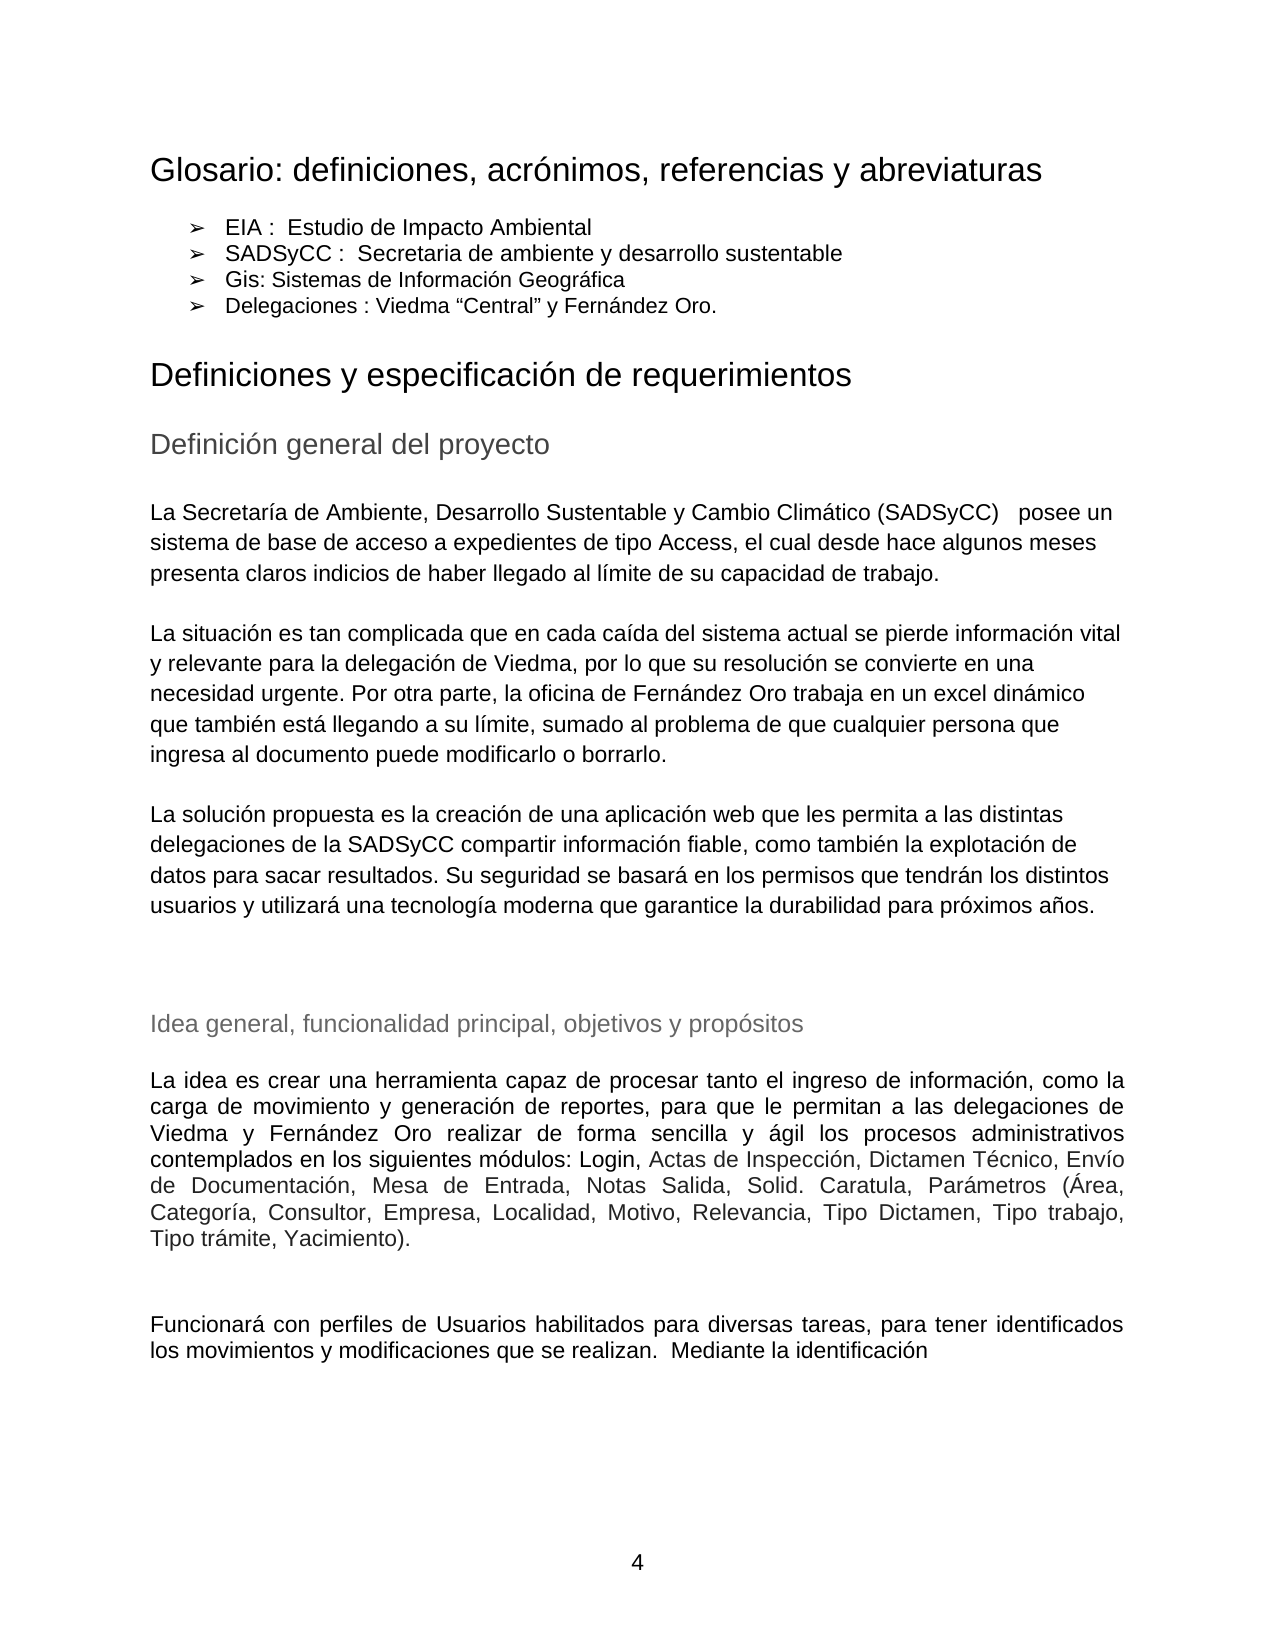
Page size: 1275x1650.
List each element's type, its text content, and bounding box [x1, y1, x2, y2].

text La situación es tan complicada que en cada caída del sistema actual se pierde información vital y relevante para la delegación de Viedma, por lo que su resolución se convierte en una necesidad urgente. Por otra parte, la oficina de Fernández Oro trabaja en un excel dinámico que también está llegando a su límite, sumado al problema de que cualquier persona que ingresa al documento puede modificarlo o borrarlo. [150, 620, 1125, 767]
list SADSyCC : Secretaria de ambiente y desarrollo sustentable [187, 240, 1125, 266]
text Funcionará con perfiles de Usuarios habilitados para diversas tareas, para tener identificados los movimientos y modificaciones que se realizan. Mediante la identificación [150, 1311, 1125, 1363]
text La idea es crear una herramienta capaz de procesar tanto el ingreso de información, como la carga de movimiento y generación de reportes, para que le permitan a las delegaciones de Viedma y Fernández Oro realizar de forma sencilla y ágil los procesos administrativos contemplados en los siguientes módulos: Login, Actas de Inspección, Dictamen Técnico, Envío de Documentación, Mesa de Entrada, Notas Salida, Solid. Caratula, Parámetros (Área, Categoría, Consultor, Empresa, Localidad, Motivo, Relevancia, Tipo Dictamen, Tipo trabajo, Tipo trámite, Yacimiento). [150, 1067, 1125, 1251]
list EIA : Estudio de Impacto Ambiental [187, 213, 1125, 240]
subtitle Definiciones y especificación de requerimientos [150, 355, 1125, 394]
subtitle Definición general del proyecto [150, 427, 1125, 461]
list Delegaciones : Viedma “Central” y Fernández Oro. [187, 292, 1125, 318]
subtitle Glosario: definiciones, acrónimos, referencias y abreviaturas [150, 150, 1125, 188]
list Gis: Sistemas de Información Geográfica [187, 266, 1125, 292]
text La Secretaría de Ambiente, Desarrollo Sustentable y Cambio Climático (SADSyCC) posee un sistema de base de acceso a expedientes de tipo Access, el cual desde hace algunos meses presenta claros indicios de haber llegado al límite de su capacidad de trabajo. [150, 499, 1125, 586]
text La solución propuesta es la creación de una aplicación web que les permita a las distintas delegaciones de la SADSyCC compartir información fiable, como también la explotación de datos para sacar resultados. Su seguridad se basará en los permisos que tendrán los distintos usuarios y utilizará una tecnología moderna que garantice la durabilidad para próximos años. [150, 801, 1125, 918]
subtitle Idea general, funcionalidad principal, objetivos y propósitos [150, 1009, 1125, 1038]
